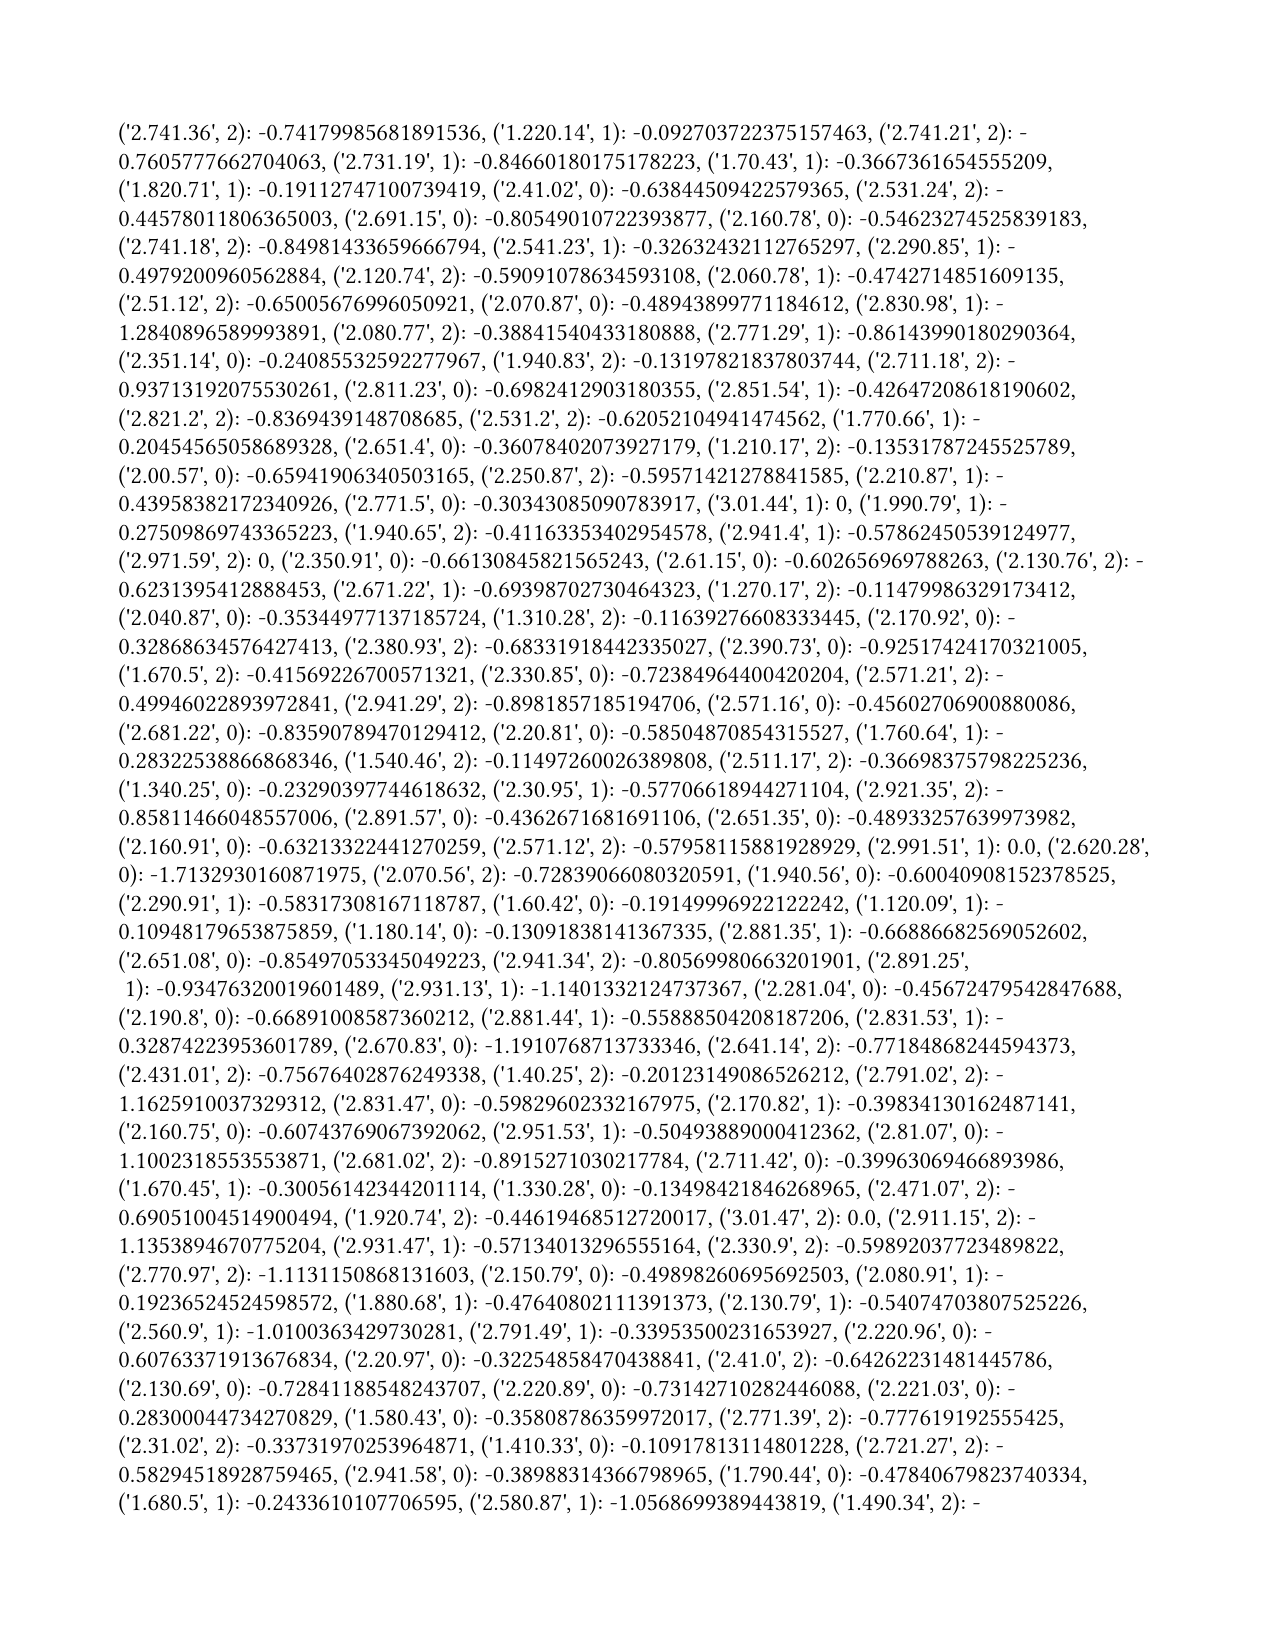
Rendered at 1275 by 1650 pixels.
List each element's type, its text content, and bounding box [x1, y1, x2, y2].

text ('2.741.36', 2): -0.74179985681891536, ('1.220.14', 1): -0.092703722375157463, ('2.741.21', 2): -0.7605777662704063, ('2.731.19', 1): -0.84660180175178223, ('1.70.43', 1): -0.3667361654555209, ('1.820.71', 1): -0.19112747100739419, ('2.41.02', 0): -0.63844509422579365, ('2.531.24', 2): -0.44578011806365003, ('2.691.15', 0): -0.80549010722393877, ('2.160.78', 0): -0.54623274525839183, ('2.741.18', 2): -0.84981433659666794, ('2.541.23', 1): -0.32632432112765297, ('2.290.85', 1): -0.4979200960562884, ('2.120.74', 2): -0.59091078634593108, ('2.060.78', 1): -0.4742714851609135, ('2.51.12', 2): -0.65005676996050921, ('2.070.87', 0): -0.48943899771184612, ('2.830.98', 1): -1.2840896589993891, ('2.080.77', 2): -0.38841540433180888, ('2.771.29', 1): -0.86143990180290364, ('2.351.14', 0): -0.24085532592277967, ('1.940.83', 2): -0.13197821837803744, ('2.711.18', 2): -0.93713192075530261, ('2.811.23', 0): -0.6982412903180355, ('2.851.54', 1): -0.42647208618190602, ('2.821.2', 2): -0.8369439148708685, ('2.531.2', 2): -0.62052104941474562, ('1.770.66', 1): -0.20454565058689328, ('2.651.4', 0): -0.36078402073927179, ('1.210.17', 2): -0.13531787245525789, ('2.00.57', 0): -0.65941906340503165, ('2.250.87', 2): -0.59571421278841585, ('2.210.87', 1): -0.43958382172340926, ('2.771.5', 0): -0.30343085090783917, ('3.01.44', 1): 0, ('1.990.79', 1): -0.27509869743365223, ('1.940.65', 2): -0.41163353402954578, ('2.941.4', 1): -0.57862450539124977, ('2.971.59', 2): 0, ('2.350.91', 0): -0.66130845821565243, ('2.61.15', 0): -0.602656969788263, ('2.130.76', 2): -0.6231395412888453, ('2.671.22', 1): -0.69398702730464323, ('1.270.17', 2): -0.11479986329173412, ('2.040.87', 0): -0.35344977137185724, ('1.310.28', 2): -0.11639276608333445, ('2.170.92', 0): -0.32868634576427413, ('2.380.93', 2): -0.68331918442335027, ('2.390.73', 0): -0.92517424170321005, ('1.670.5', 2): -0.41569226700571321, ('2.330.85', 0): -0.72384964400420204, ('2.571.21', 2): -0.49946022893972841, ('2.941.29', 2): -0.8981857185194706, ('2.571.16', 0): -0.45602706900880086, ('2.681.22', 0): -0.83590789470129412, ('2.20.81', 0): -0.58504870854315527, ('1.760.64', 1): -0.28322538866868346, ('1.540.46', 2): -0.11497260026389808, ('2.511.17', 2): -0.36698375798225236, ('1.340.25', 0): -0.23290397744618632, ('2.30.95', 1): -0.57706618944271104, ('2.921.35', 2): -0.85811466048557006, ('2.891.57', 0): -0.4362671681691106, ('2.651.35', 0): -0.48933257639973982, ('2.160.91', 0): -0.63213322441270259, ('2.571.12', 2): -0.57958115881928929, ('2.991.51', 1): 0.0, ('2.620.28', 0): -1.7132930160871975, ('2.070.56', 2): -0.72839066080320591, ('1.940.56', 0): -0.60040908152378525, ('2.290.91', 1): -0.58317308167118787, ('1.60.42', 0): -0.19149996922122242, ('1.120.09', 1): -0.10948179653875859, ('1.180.14', 0): -0.13091838141367335, ('2.881.35', 1): -0.66886682569052602, ('2.651.08', 0): -0.85497053345049223, ('2.941.34', 2): -0.80569980663201901, ('2.891.25', [118, 118, 1157, 974]
text 1): -0.93476320019601489, ('2.931.13', 1): -1.1401332124737367, ('2.281.04', 0): -0.45672479542847688, ('2.190.8', 0): -0.66891008587360212, ('2.881.44', 1): -0.55888504208187206, ('2.831.53', 1): -0.32874223953601789, ('2.670.83', 0): -1.1910768713733346, ('2.641.14', 2): -0.77184868244594373, ('2.431.01', 2): -0.75676402876249338, ('1.40.25', 2): -0.20123149086526212, ('2.791.02', 2): -1.1625910037329312, ('2.831.47', 0): -0.59829602332167975, ('2.170.82', 1): -0.39834130162487141, ('2.160.75', 0): -0.60743769067392062, ('2.951.53', 1): -0.50493889000412362, ('2.81.07', 0): -1.1002318553553871, ('2.681.02', 2): -0.8915271030217784, ('2.711.42', 0): -0.39963069466893986, ('1.670.45', 1): -0.30056142344201114, ('1.330.28', 0): -0.13498421846268965, ('2.471.07', 2): -0.69051004514900494, ('1.920.74', 2): -0.44619468512720017, ('3.01.47', 2): 0.0, ('2.911.15', 2): -1.1353894670775204, ('2.931.47', 1): -0.57134013296555164, ('2.330.9', 2): -0.59892037723489822, ('2.770.97', 2): -1.1131150868131603, ('2.150.79', 0): -0.49898260695692503, ('2.080.91', 1): -0.19236524524598572, ('1.880.68', 1): -0.47640802111391373, ('2.130.79', 1): -0.54074703807525226, ('2.560.9', 1): -1.0100363429730281, ('2.791.49', 1): -0.33953500231653927, ('2.220.96', 0): -0.60763371913676834, ('2.20.97', 0): -0.32254858470438841, ('2.41.0', 2): -0.64262231481445786, ('2.130.69', 0): -0.72841188548243707, ('2.220.89', 0): -0.73142710282446088, ('2.221.03', 0): -0.28300044734270829, ('1.580.43', 0): -0.35808786359972017, ('2.771.39', 2): -0.777619192555425, ('2.31.02', 2): -0.33731970253964871, ('1.410.33', 0): -0.10917813114801228, ('2.721.27', 2): -0.58294518928759465, ('2.941.58', 0): -0.38988314366798965, ('1.790.44', 0): -0.47840679823740334, ('1.680.5', 1): -0.2433610107706595, ('2.580.87', 1): -1.0568699389443819, ('1.490.34', 2): [118, 974, 1157, 1517]
